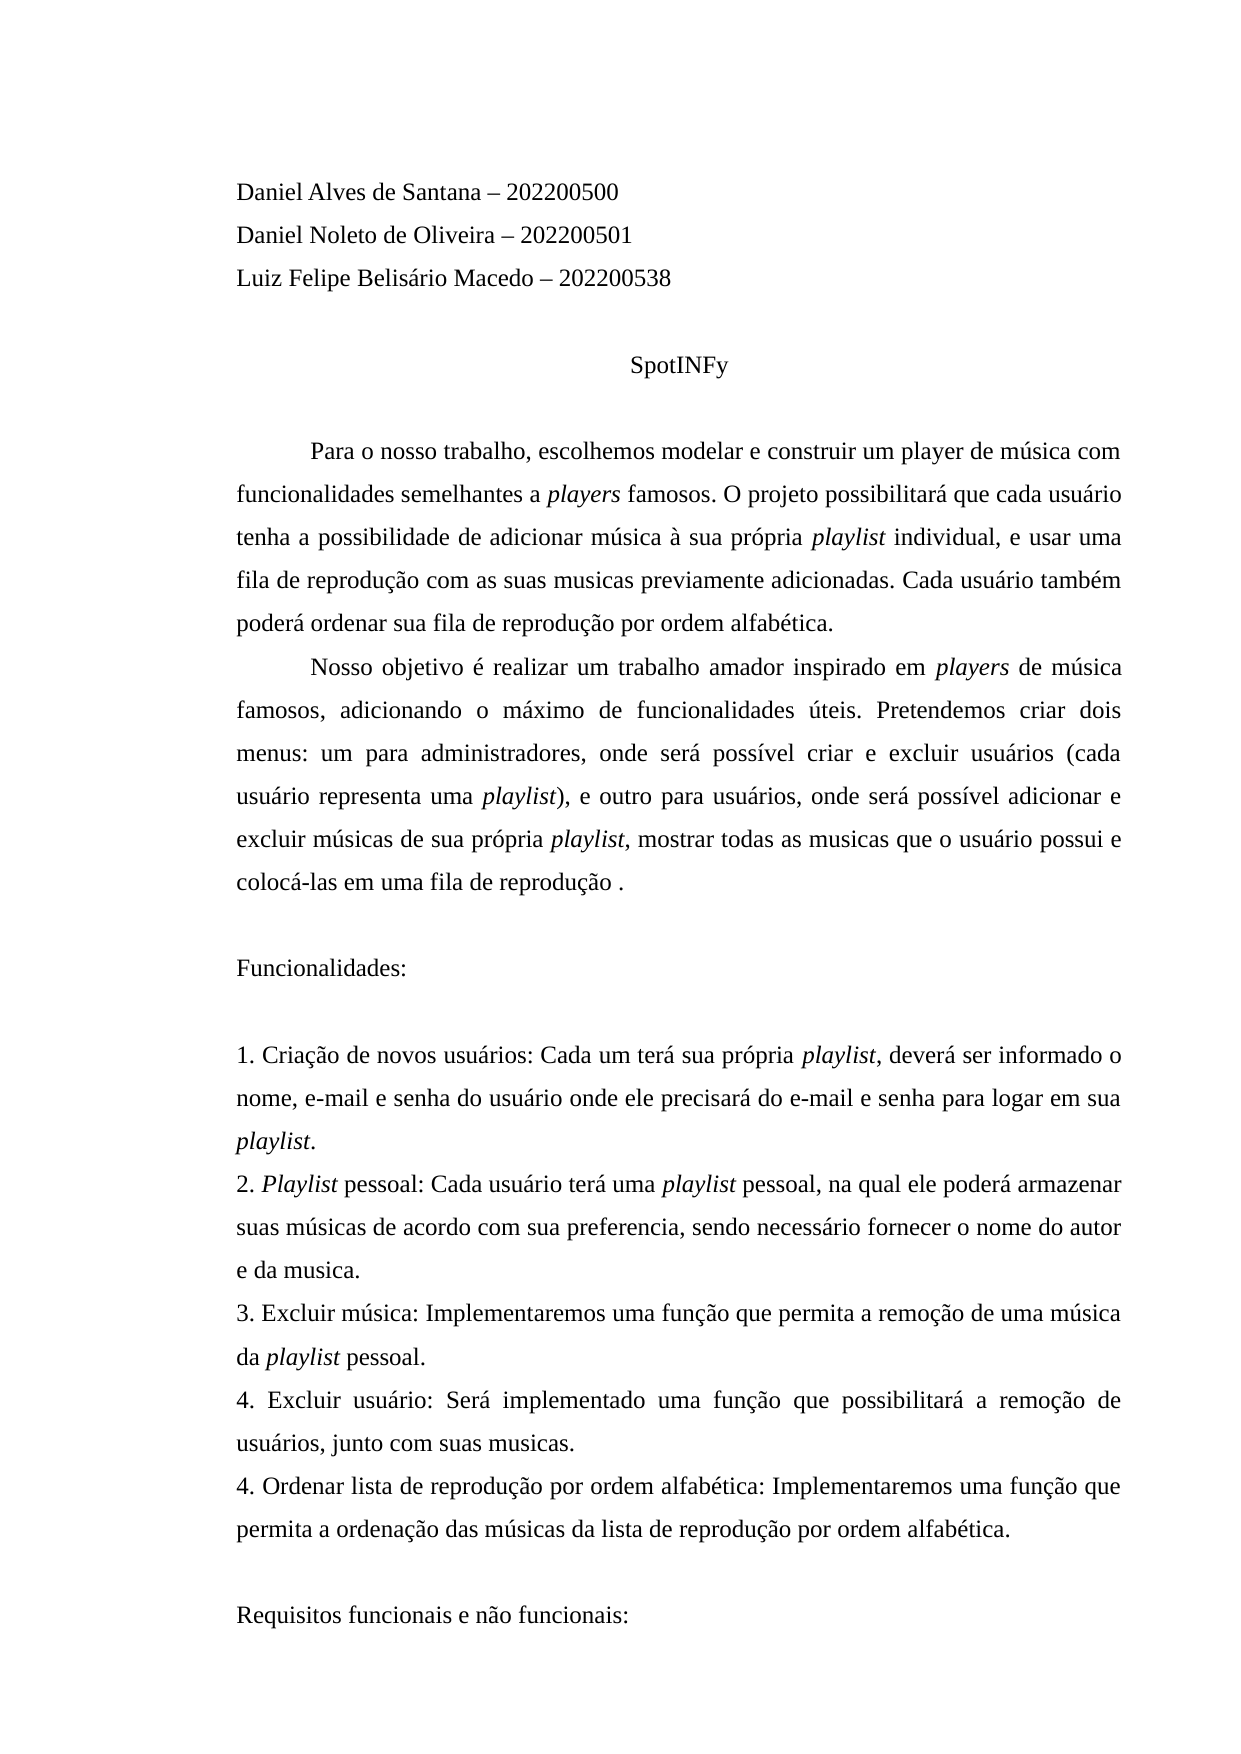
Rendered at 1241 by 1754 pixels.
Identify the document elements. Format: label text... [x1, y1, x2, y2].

text Funcionalidades: [236, 953, 1122, 982]
text 1. Criação de novos usuários: Cada um terá sua própria playlist, deverá ser informado o nome, e-mail e senha do usuário onde ele precisará do e-mail e senha para logar em sua playlist. [236, 1040, 1122, 1155]
text Para o nosso trabalho, escolhemos modelar e construir um player de música com funcionalidades semelhantes a players famosos. O projeto possibilitará que cada usuário tenha a possibilidade de adicionar música à sua própria playlist individual, e usar uma fila de reprodução com as suas musicas previamente adicionadas. Cada usuário também poderá ordenar sua fila de reprodução por ordem alfabética. [236, 436, 1122, 637]
text Requisitos funcionais e não funcionais: [236, 1600, 1122, 1629]
text SpotINFy [236, 350, 1122, 378]
text 2. Playlist pessoal: Cada usuário terá uma playlist pessoal, na qual ele poderá armazenar suas músicas de acordo com sua preferencia, sendo necessário fornecer o nome do autor e da musica. [236, 1169, 1122, 1284]
text Daniel Noleto de Oliveira – 202200501 [236, 220, 1122, 249]
text 4. Excluir usuário: Será implementado uma função que possibilitará a remoção de usuários, junto com suas musicas. [236, 1385, 1122, 1457]
text Luiz Felipe Belisário Macedo – 202200538 [236, 263, 1122, 292]
text Nosso objetivo é realizar um trabalho amador inspirado em players de música famosos, adicionando o máximo de funcionalidades úteis. Pretendemos criar dois menus: um para administradores, onde será possível criar e excluir usuários (cada usuário representa uma playlist), e outro para usuários, onde será possível adicionar e excluir músicas de sua própria playlist, mostrar todas as musicas que o usuário possui e colocá-las em uma fila de reprodução . [236, 652, 1122, 896]
text Daniel Alves de Santana – 202200500 [236, 177, 1122, 206]
text 3. Excluir música: Implementaremos uma função que permita a remoção de uma música da playlist pessoal. [236, 1298, 1122, 1370]
text 4. Ordenar lista de reprodução por ordem alfabética: Implementaremos uma função que permita a ordenação das músicas da lista de reprodução por ordem alfabética. [236, 1471, 1122, 1543]
